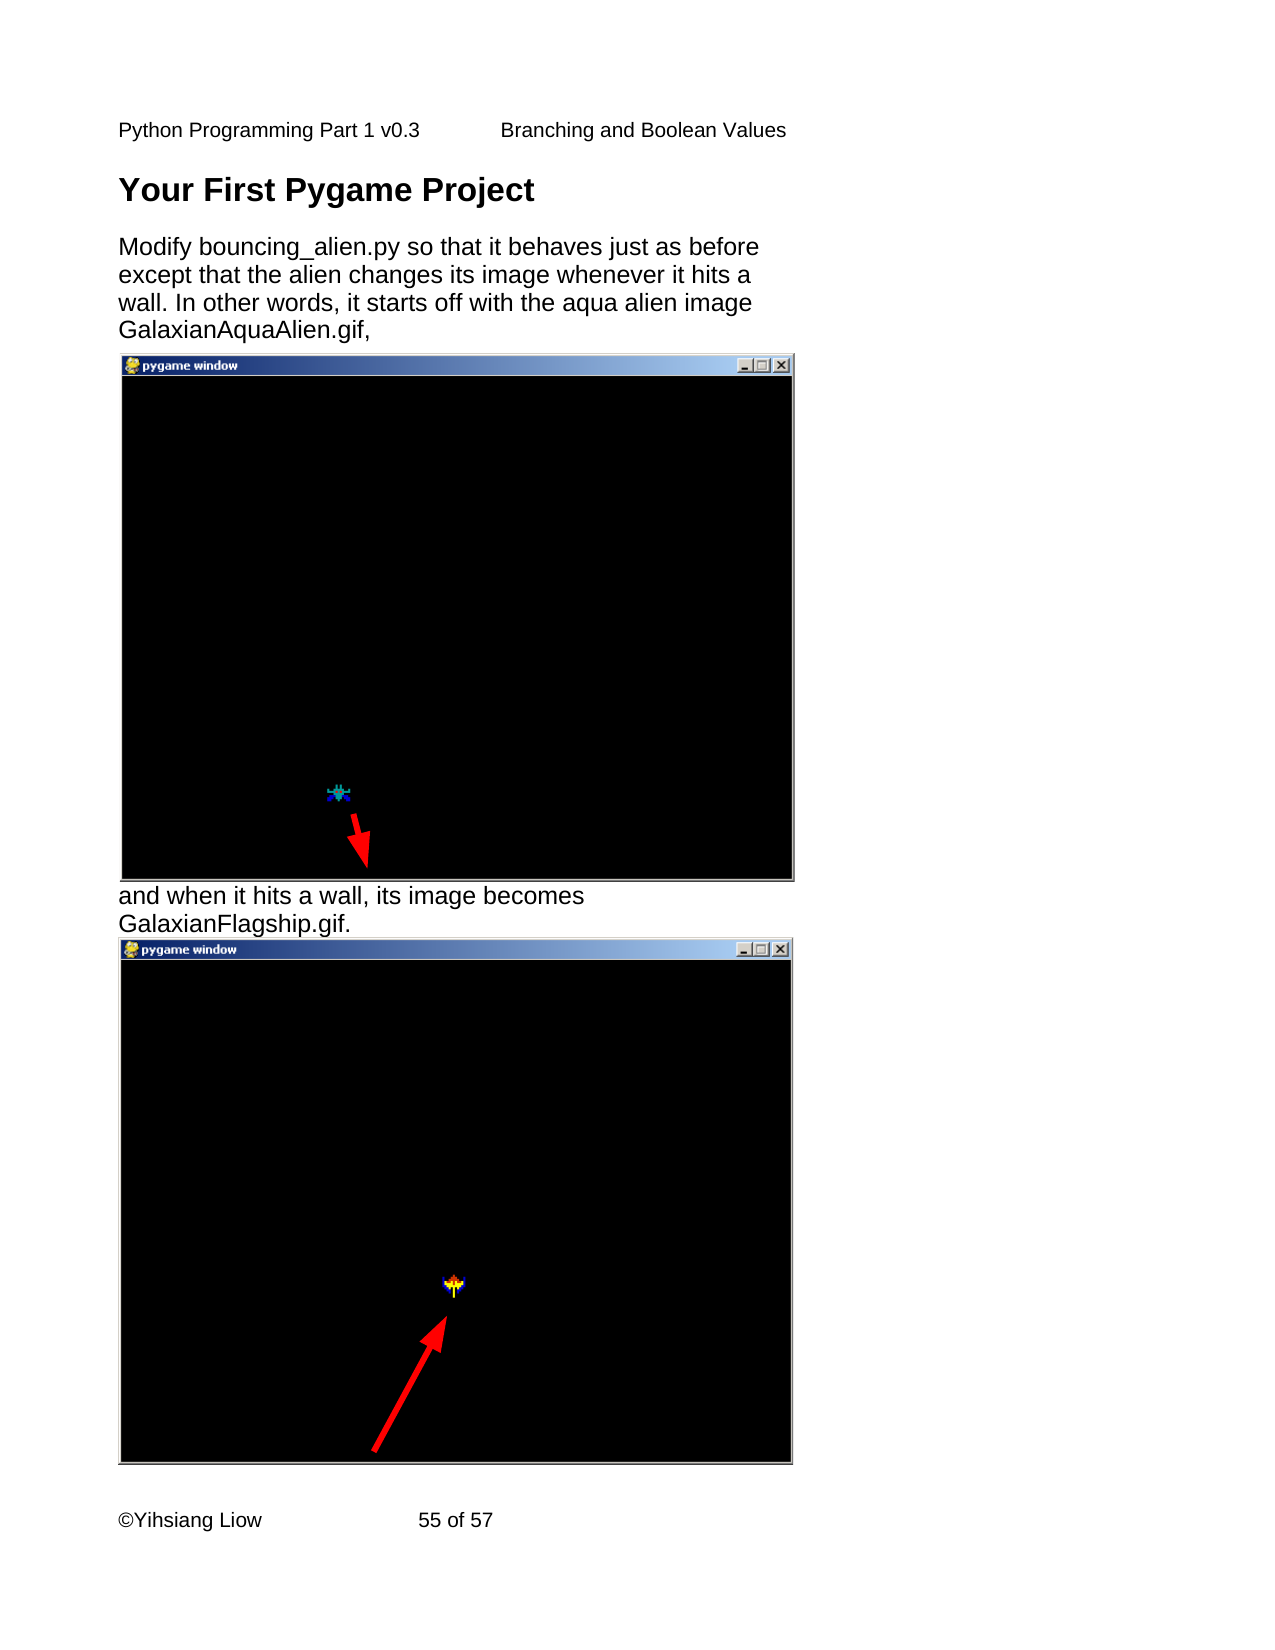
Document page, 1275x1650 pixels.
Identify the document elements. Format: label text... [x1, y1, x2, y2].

picture [119, 353, 795, 882]
text Your First Pygame Project [118, 171, 793, 208]
text Modify bouncing_alien.py so that it behaves just as before except that the alien changes its image whenever it hits a wall. In other words, it starts off with the aqua alien image GalaxianAquaAlien.gif, [118, 233, 793, 344]
picture [118, 937, 794, 1465]
text and when it hits a wall, its image becomes GalaxianFlagship.gif. [118, 344, 793, 937]
